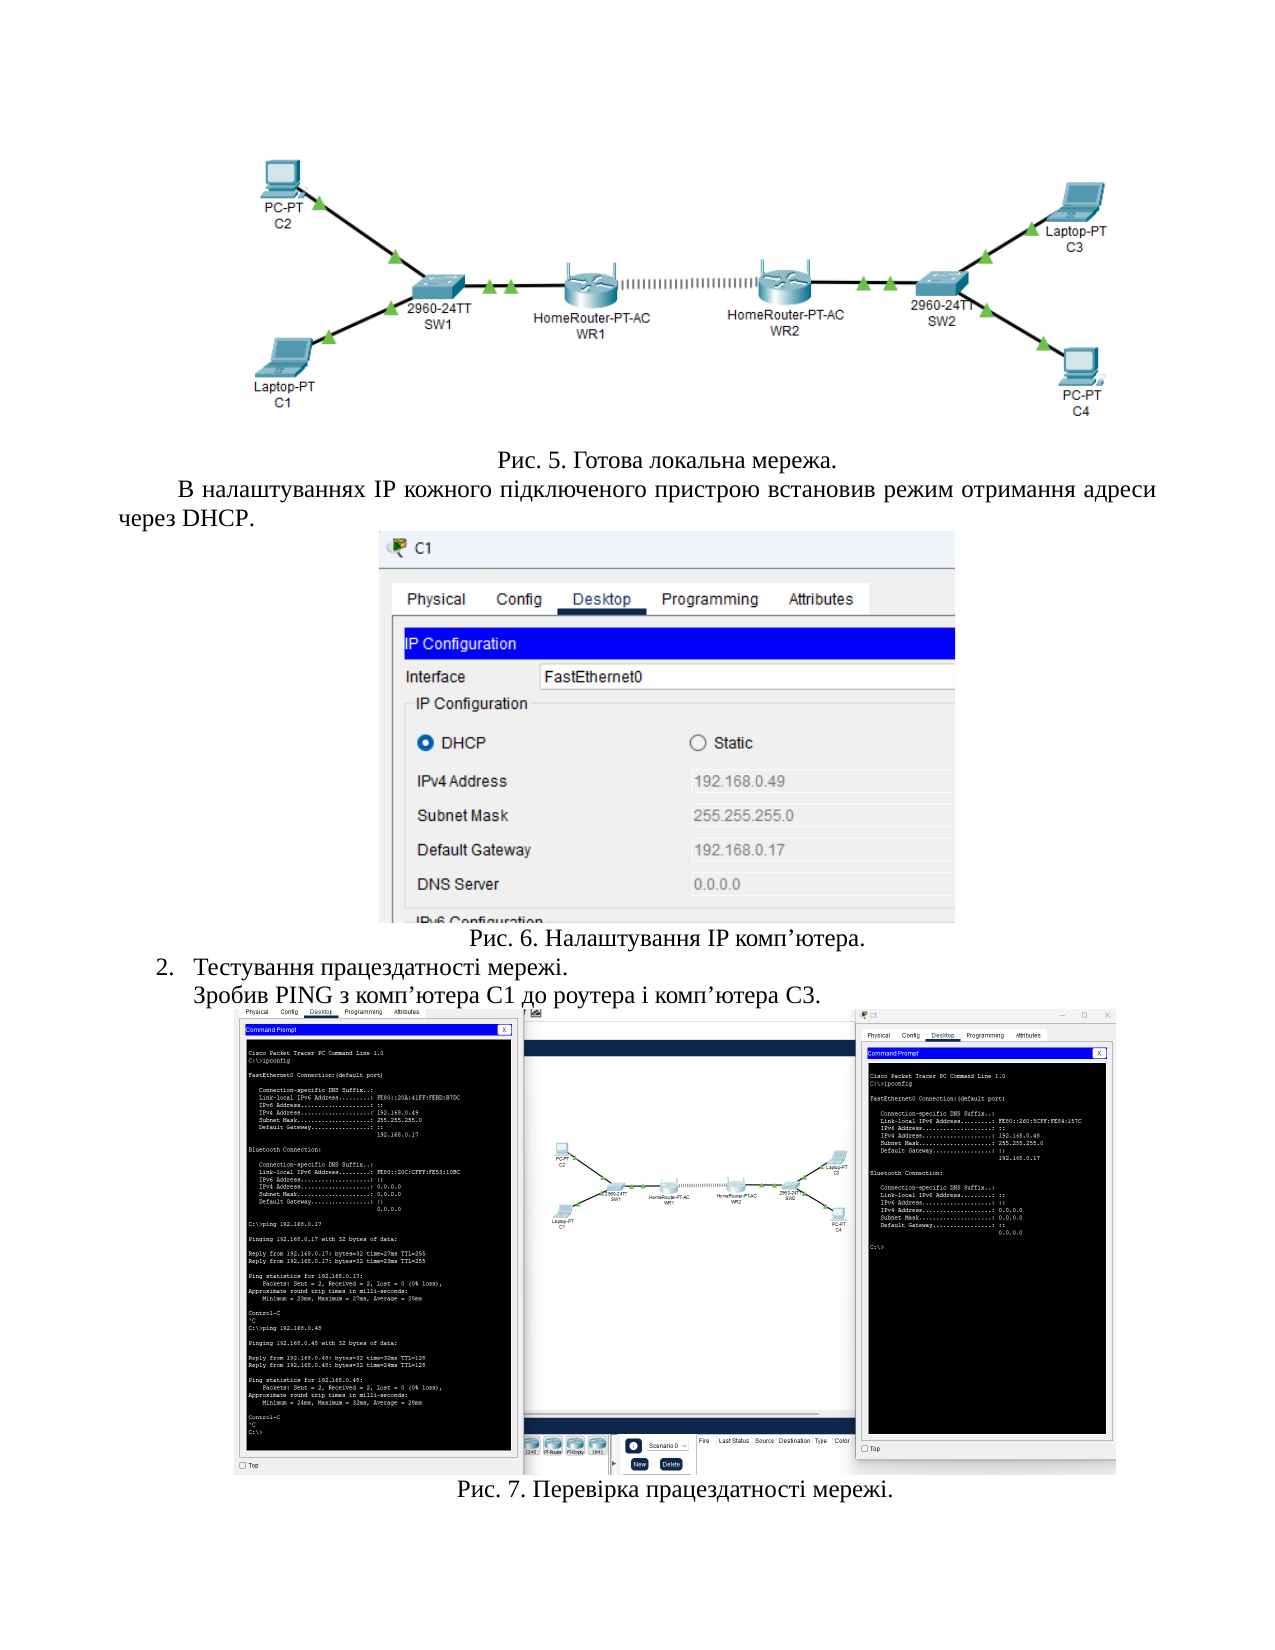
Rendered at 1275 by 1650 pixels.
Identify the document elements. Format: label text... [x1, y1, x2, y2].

list Тестування працездатності мережі. [156, 952, 1157, 980]
text Зробив PING з комп’ютера C1 до роутера і комп’ютера C3. [193, 980, 1157, 1009]
text Рис. 6. Налаштування IP комп’ютера. [118, 923, 1157, 952]
text Рис. 7. Перевірка працездатності мережі. [193, 1474, 1157, 1503]
text Рис. 5. Готова локальна мережа. [118, 446, 1157, 474]
text В налаштуваннях IP кожного підключеного пристрою встановив режим отримання адреси через DHCP. [118, 474, 1157, 532]
